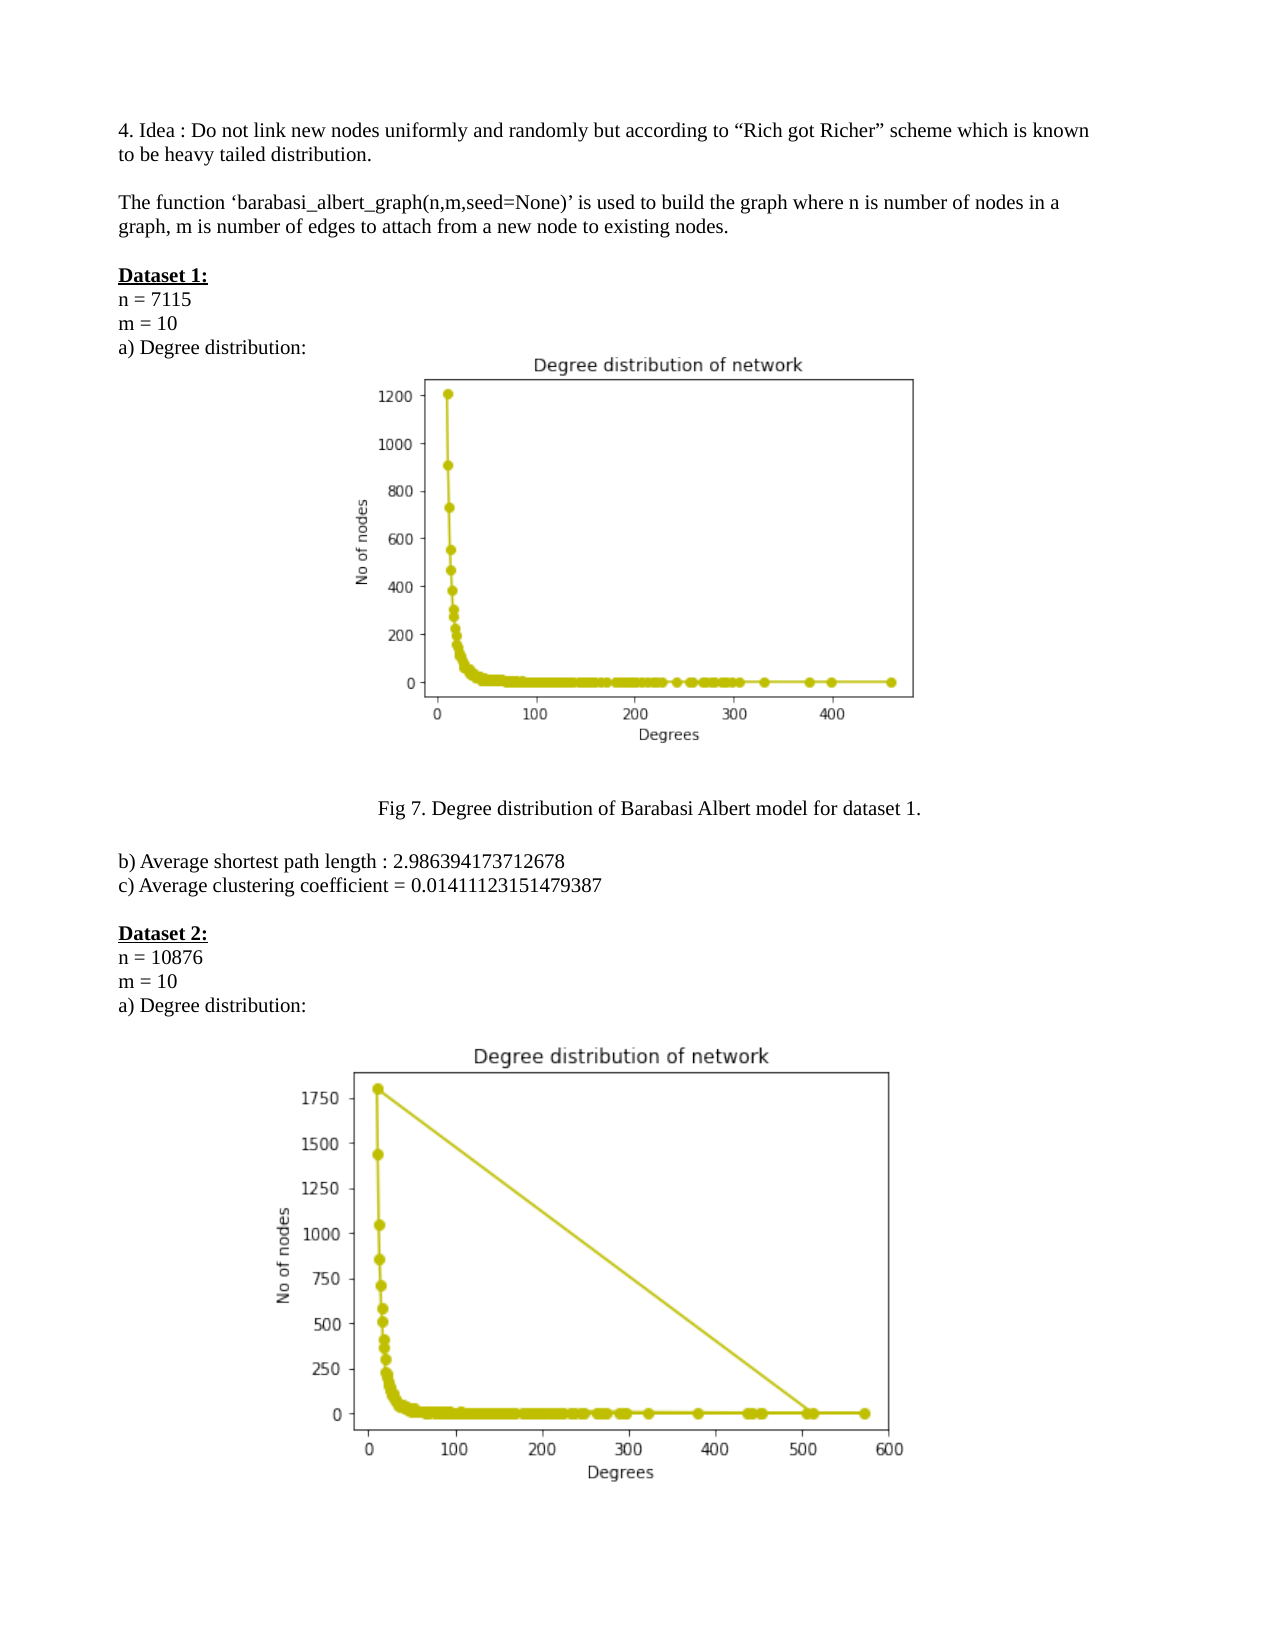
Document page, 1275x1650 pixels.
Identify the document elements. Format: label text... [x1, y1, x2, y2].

text Fig 7. Degree distribution of Barabasi Albert model for dataset 1. [118, 796, 1098, 820]
text Dataset 1: [118, 262, 1098, 287]
text The function ‘barabasi_albert_graph(n,m,seed=None)’ is used to build the graph where n is number of nodes in a graph, m is number of edges to attach from a new node to existing nodes. [118, 190, 1098, 238]
text 4. Idea : Do not link new nodes uniformly and randomly but according to “Rich got Richer” scheme which is known to be heavy tailed distribution. [118, 118, 1098, 166]
picture [347, 347, 923, 752]
text m = 10 [118, 969, 1098, 993]
text n = 7115 [118, 287, 1098, 311]
picture [267, 1036, 914, 1492]
text Dataset 2: [118, 921, 1098, 945]
text c) Average clustering coefficient = 0.01411123151479387 [118, 873, 1098, 897]
text b) Average shortest path length : 2.986394173712678 [118, 849, 1157, 873]
text a) Degree distribution: [118, 993, 1098, 1017]
text m = 10 [118, 311, 1098, 335]
text a) Degree distribution: [118, 335, 1098, 359]
text n = 10876 [118, 945, 1098, 969]
